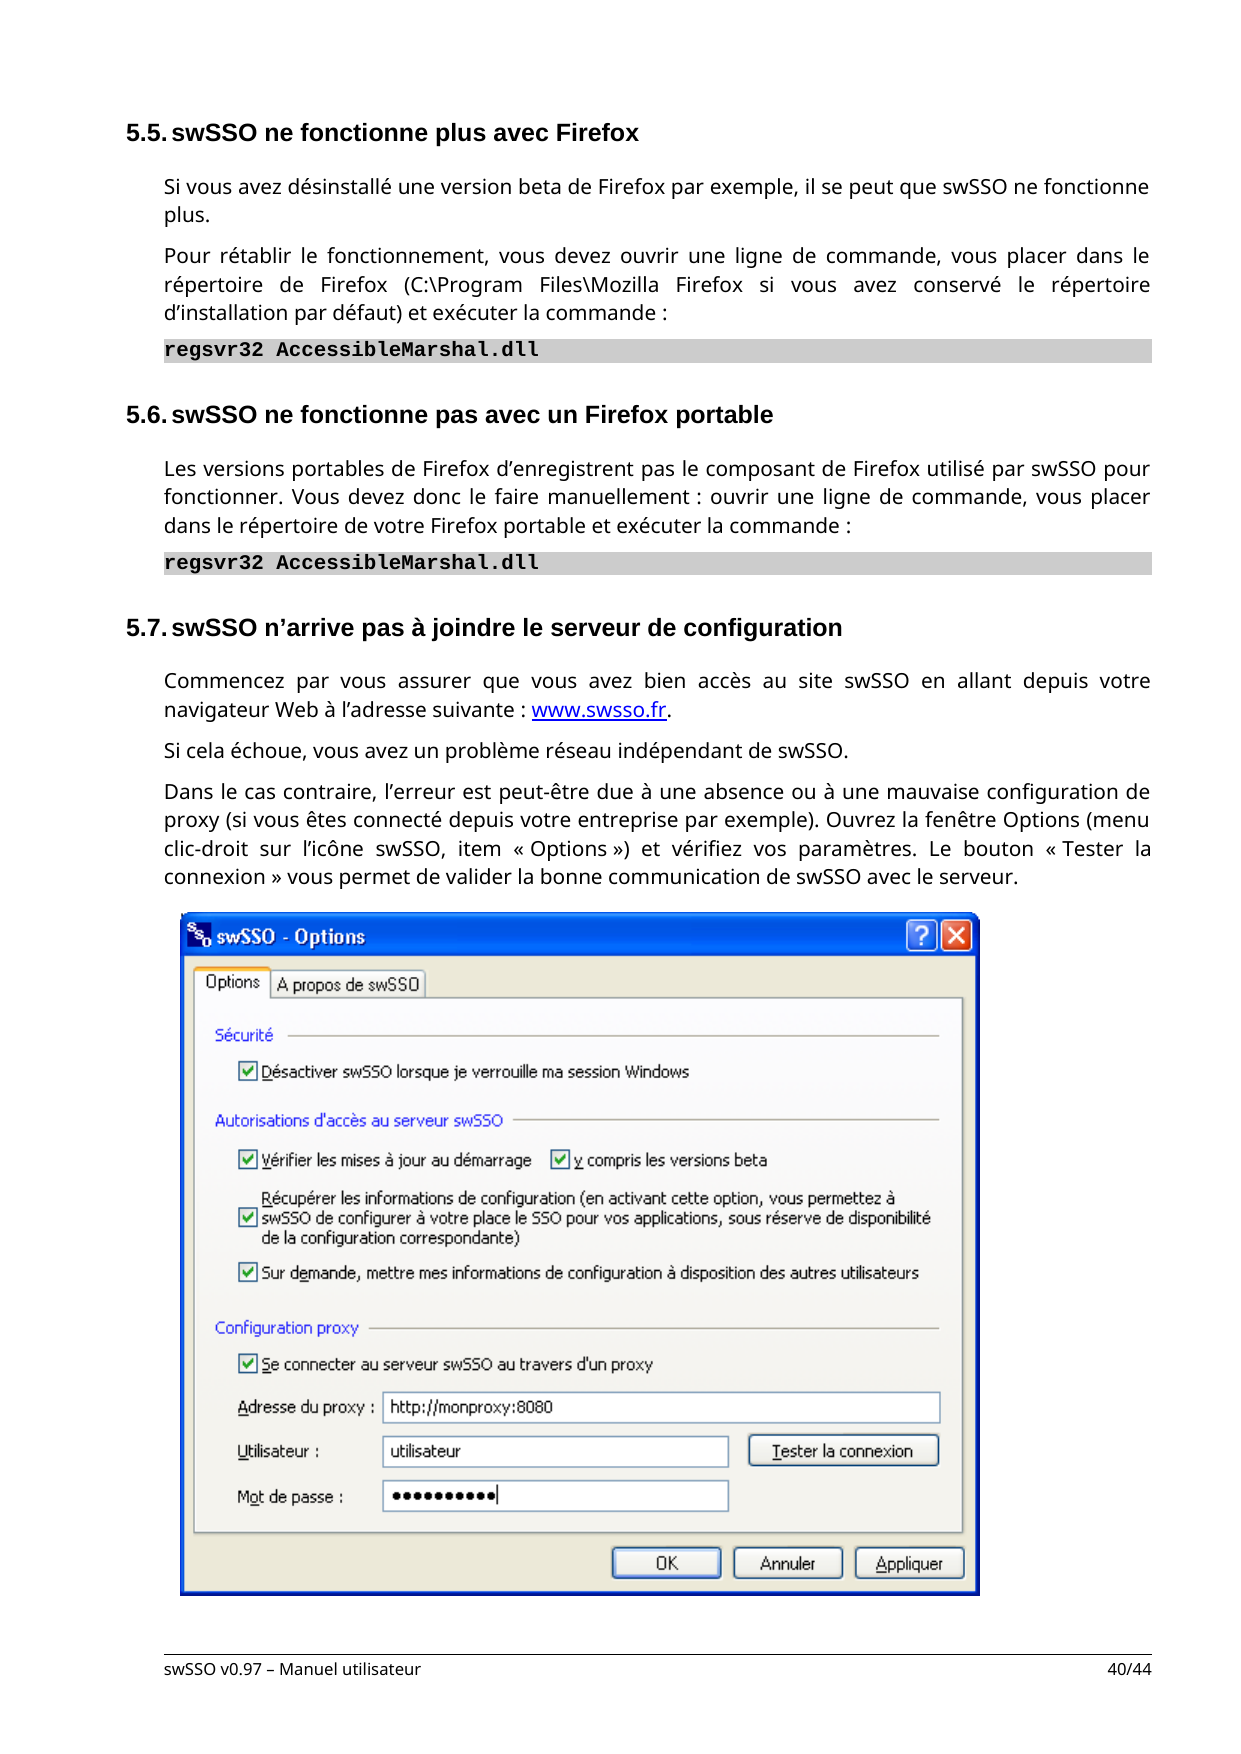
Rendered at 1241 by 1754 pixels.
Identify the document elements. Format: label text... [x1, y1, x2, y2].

text Les versions portables de Firefox d’enregistrent pas le composant de Firefox utilisé par swSSO pour fonctionner. Vous devez donc le faire manuellement : ouvrir une ligne de commande, vous placer dans le répertoire de votre Firefox portable et exécuter la commande : [164, 454, 1152, 539]
text regsvr32 AccessibleMarshal.dll [164, 339, 1152, 363]
text Pour rétablir le fonctionnement, vous devez ouvrir une ligne de commande, vous placer dans le répertoire de Firefox (C:\Program Files\Mozilla Firefox si vous avez conservé le répertoire d’installation par défaut) et exécuter la commande : [164, 241, 1152, 327]
text Si cela échoue, vous avez un problème réseau indépendant de swSSO. [164, 736, 1152, 764]
subtitle swSSO ne fonctionne pas avec un Firefox portable [126, 400, 1152, 429]
text Dans le cas contraire, l’erreur est peut-être due à une absence ou à une mauvaise configuration de proxy (si vous êtes connecté depuis votre entreprise par exemple). Ouvrez la fenêtre Options (menu clic-droit sur l’icône swSSO, item « Options ») et vérifiez vos paramètres. Le bouton « Tester la connexion » vous permet de valider la bonne communication de swSSO avec le serveur. [164, 777, 1152, 891]
text Commencez par vous assurer que vous avez bien accès au site swSSO en allant depuis votre navigateur Web à l’adresse suivante : www.swsso.fr. [164, 667, 1152, 723]
subtitle swSSO ne fonctionne plus avec Firefox [126, 118, 1152, 147]
text Si vous avez désinstallé une version beta de Firefox par exemple, il se peut que swSSO ne fonctionne plus. [164, 172, 1152, 229]
picture [180, 912, 980, 1596]
subtitle swSSO n’arrive pas à joindre le serveur de configuration [126, 613, 1152, 642]
text regsvr32 AccessibleMarshal.dll [164, 552, 1152, 575]
